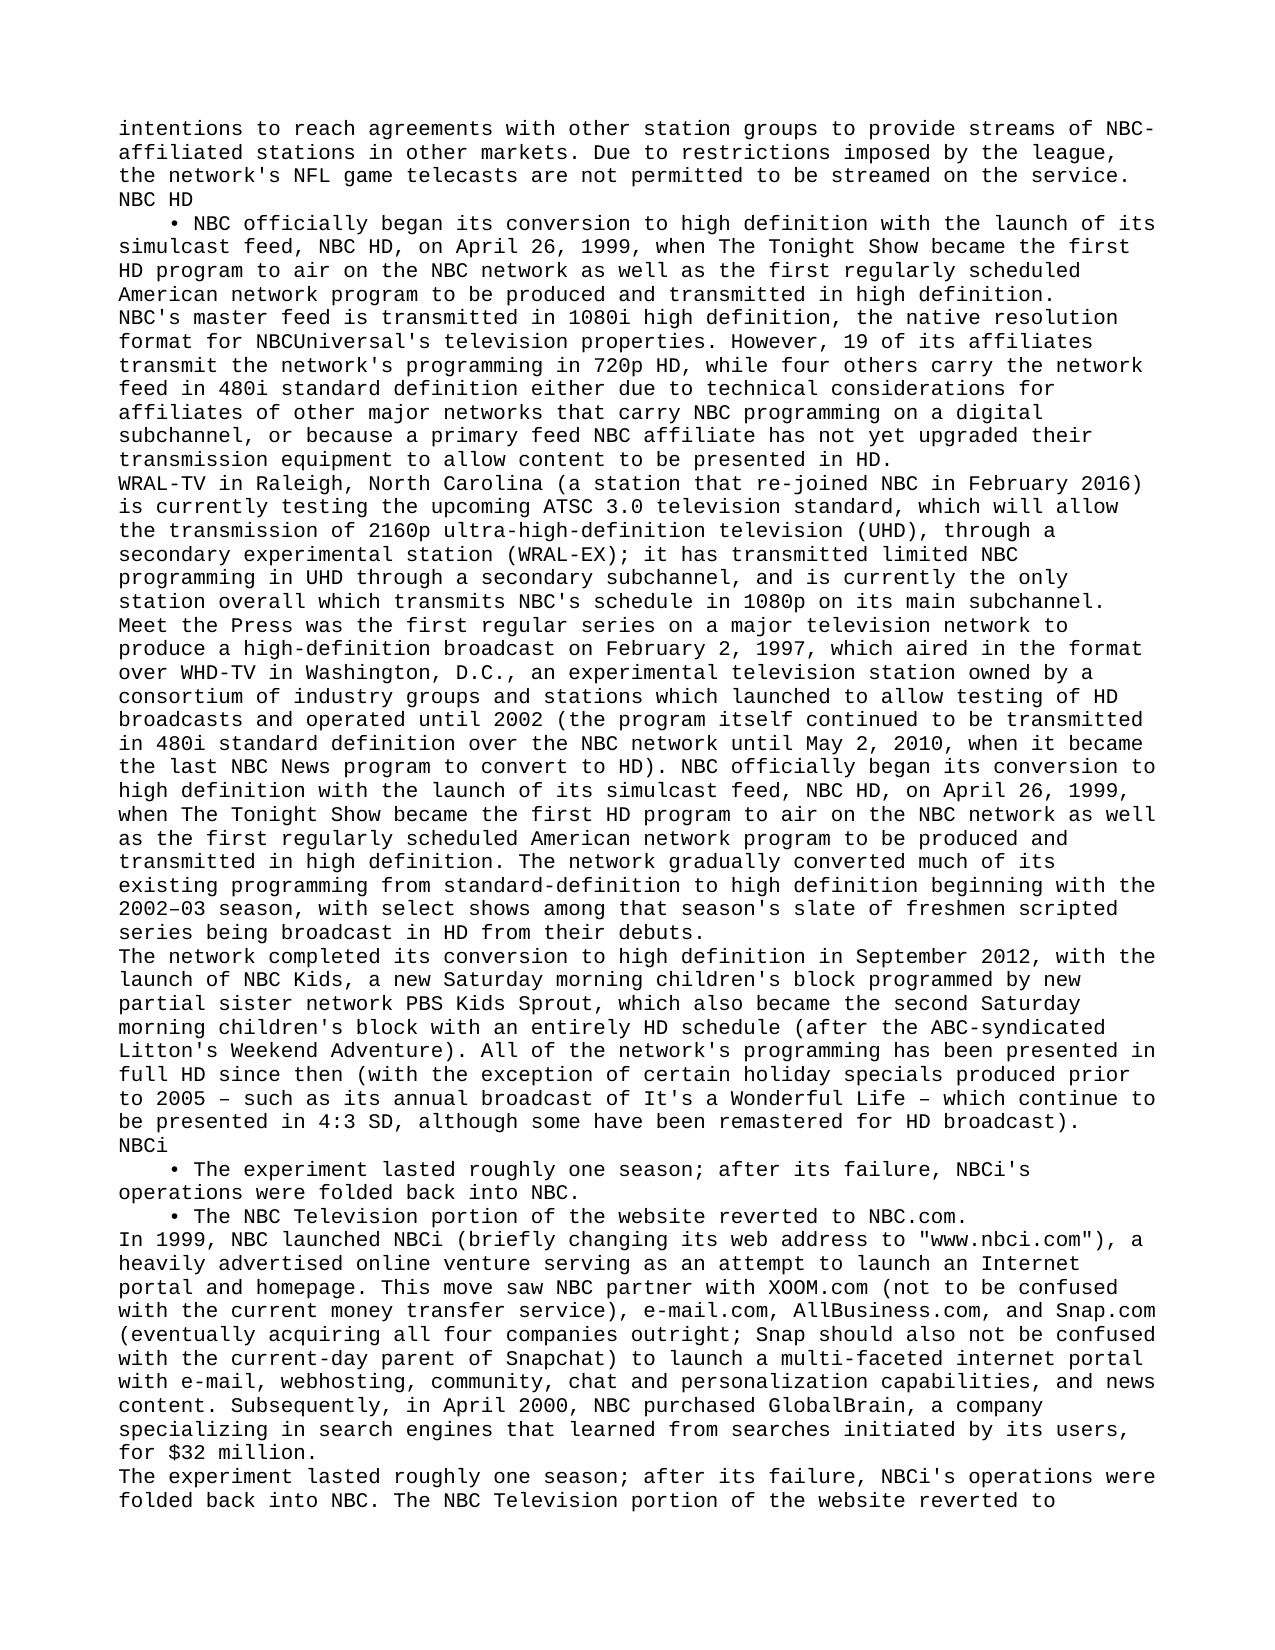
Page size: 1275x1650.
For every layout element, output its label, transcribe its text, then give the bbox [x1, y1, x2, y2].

text NBCi [118, 1135, 1157, 1158]
text • NBC officially began its conversion to high definition with the launch of its simulcast feed, NBC HD, on April 26, 1999, when The Tonight Show became the first HD program to air on the NBC network as well as the first regularly scheduled American network program to be produced and transmitted in high definition. [118, 213, 1157, 307]
text • The experiment lasted roughly one season; after its failure, NBCi's operations were folded back into NBC. [118, 1158, 1157, 1206]
text In 1999, NBC launched NBCi (briefly changing its web address to "www.nbci.com"), a heavily advertised online venture serving as an attempt to launch an Internet portal and homepage. This move saw NBC partner with XOOM.com (not to be confused with the current money transfer service), e-mail.com, AllBusiness.com, and Snap.com (eventually acquiring all four companies outright; Snap should also not be confused with the current-day parent of Snapchat) to launch a multi-faceted internet portal with e-mail, webhosting, community, chat and personalization capabilities, and news content. Subsequently, in April 2000, NBC purchased GlobalBrain, a company specializing in search engines that learned from searches initiated by its users, for $32 million. [118, 1229, 1157, 1466]
text NBC HD [118, 189, 1157, 213]
text WRAL-TV in Raleigh, North Carolina (a station that re-joined NBC in February 2016) is currently testing the upcoming ATSC 3.0 television standard, which will allow the transmission of 2160p ultra-high-definition television (UHD), through a secondary experimental station (WRAL-EX); it has transmitted limited NBC programming in UHD through a secondary subchannel, and is currently the only station overall which transmits NBC's schedule in 1080p on its main subchannel. [118, 473, 1157, 615]
text • The NBC Television portion of the website reverted to NBC.com. [118, 1206, 1157, 1229]
text Meet the Press was the first regular series on a major television network to produce a high-definition broadcast on February 2, 1997, which aired in the format over WHD-TV in Washington, D.C., an experimental television station owned by a consortium of industry groups and stations which launched to allow testing of HD broadcasts and operated until 2002 (the program itself continued to be transmitted in 480i standard definition over the NBC network until May 2, 2010, when it became the last NBC News program to convert to HD). NBC officially began its conversion to high definition with the launch of its simulcast feed, NBC HD, on April 26, 1999, when The Tonight Show became the first HD program to air on the NBC network as well as the first regularly scheduled American network program to be produced and transmitted in high definition. The network gradually converted much of its existing programming from standard-definition to high definition beginning with the 2002–03 season, with select shows among that season's slate of freshmen scripted series being broadcast in HD from their debuts. [118, 615, 1157, 946]
text NBC's master feed is transmitted in 1080i high definition, the native resolution format for NBCUniversal's television properties. However, 19 of its affiliates transmit the network's programming in 720p HD, while four others carry the network feed in 480i standard definition either due to technical considerations for affiliates of other major networks that carry NBC programming on a digital subchannel, or because a primary feed NBC affiliate has not yet upgraded their transmission equipment to allow content to be presented in HD. [118, 307, 1157, 473]
text The experiment lasted roughly one season; after its failure, NBCi's operations were folded back into NBC. The NBC Television portion of the website reverted to [118, 1466, 1157, 1513]
text The network completed its conversion to high definition in September 2012, with the launch of NBC Kids, a new Saturday morning children's block programmed by new partial sister network PBS Kids Sprout, which also became the second Saturday morning children's block with an entirely HD schedule (after the ABC-syndicated Litton's Weekend Adventure). All of the network's programming has been presented in full HD since then (with the exception of certain holiday specials produced prior to 2005 – such as its annual broadcast of It's a Wonderful Life – which continue to be presented in 4:3 SD, although some have been remastered for HD broadcast). [118, 946, 1157, 1135]
text intentions to reach agreements with other station groups to provide streams of NBC-affiliated stations in other markets. Due to restrictions imposed by the league, the network's NFL game telecasts are not permitted to be streamed on the service. [118, 118, 1157, 189]
